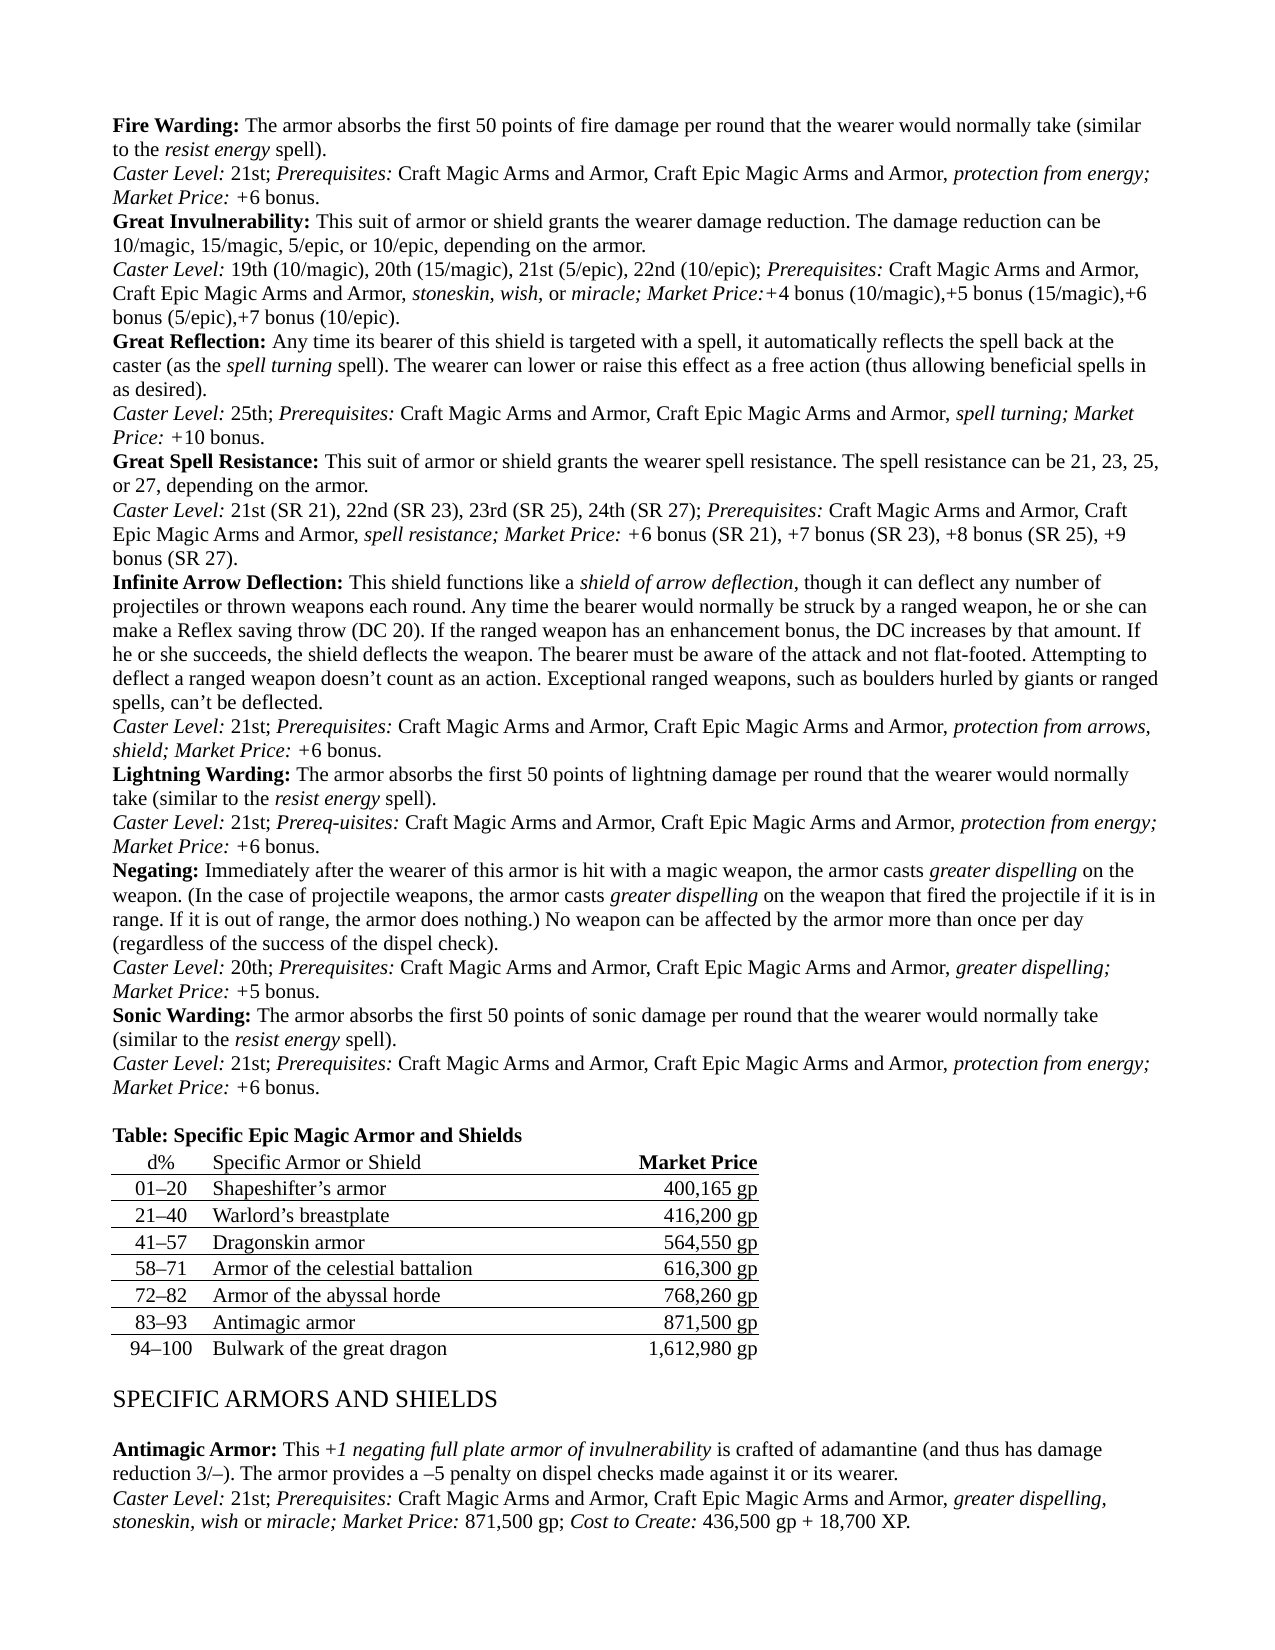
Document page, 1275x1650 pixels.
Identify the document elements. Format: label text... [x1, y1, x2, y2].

table_cell 41–57 [111, 1228, 211, 1254]
text Great Spell Resistance: This suit of armor or shield grants the wearer spell resistance. The spell resistance can be 21, 23, 25, or 27, depending on the armor. [112, 449, 1162, 497]
table_cell Shapeshifter’s armor [211, 1175, 602, 1200]
table_header Market Price [603, 1147, 759, 1174]
text Antimagic Armor: This +1 negating full plate armor of invulnerability is crafted of adamantine (and thus has damage reduction 3/–). The armor provides a –5 penalty on dispel checks made against it or its wearer. [112, 1437, 1162, 1485]
table_cell 83–93 [111, 1308, 211, 1334]
table_cell 564,550 gp [603, 1228, 759, 1254]
table_header d% [111, 1147, 211, 1174]
table_cell 416,200 gp [603, 1201, 759, 1227]
table_cell Armor of the abyssal horde [211, 1281, 602, 1307]
text Great Invulnerability: This suit of armor or shield grants the wearer damage reduction. The damage reduction can be 10/magic, 15/magic, 5/epic, or 10/epic, depending on the armor. [112, 209, 1162, 257]
text Great Reflection: Any time its bearer of this shield is targeted with a spell, it automatically reflects the spell back at the caster (as the spell turning spell). The wearer can lower or raise this effect as a free action (thus allowing beneficial spells in as desired). [112, 329, 1162, 401]
table_cell Bulwark of the great dragon [211, 1335, 602, 1360]
table_cell Dragonskin armor [211, 1228, 602, 1254]
text Fire Warding: The armor absorbs the first 50 points of fire damage per round that the wearer would normally take (similar to the resist energy spell). [112, 112, 1162, 161]
table_cell 58–71 [111, 1255, 211, 1280]
table_cell 871,500 gp [603, 1308, 759, 1334]
text Negating: Immediately after the wearer of this armor is hit with a magic weapon, the armor casts greater dispelling on the weapon. (In the case of projectile weapons, the armor casts greater dispelling on the weapon that fired the projectile if it is in range. If it is out of range, the armor does nothing.) No weapon can be affected by the armor more than once per day (regardless of the success of the dispel check). [112, 858, 1162, 955]
text Caster Level: 21st; Prerequisites: Craft Magic Arms and Armor, Craft Epic Magic Arms and Armor, greater dispelling, stoneskin, wish or miracle; Market Price: 871,500 gp; Cost to Create: 436,500 gp + 18,700 XP. [112, 1485, 1162, 1533]
table_cell 01–20 [111, 1175, 211, 1200]
text Infinite Arrow Deflection: This shield functions like a shield of arrow deflection, though it can deflect any number of projectiles or thrown weapons each round. Any time the bearer would normally be struck by a ranged weapon, he or she can make a Reflex saving throw (DC 20). If the ranged weapon has an enhancement bonus, the DC increases by that amount. If he or she succeeds, the shield deflects the weapon. The bearer must be aware of the attack and not flat-footed. Attempting to deflect a ranged weapon doesn’t count as an action. Exceptional ranged weapons, such as boulders hurled by giants or ranged spells, can’t be deflected. [112, 570, 1162, 714]
text Caster Level: 21st; Prerequisites: Craft Magic Arms and Armor, Craft Epic Magic Arms and Armor, protection from energy; Market Price: +6 bonus. [112, 1051, 1162, 1099]
table_cell Warlord’s breastplate [211, 1201, 602, 1227]
text Caster Level: 25th; Prerequisites: Craft Magic Arms and Armor, Craft Epic Magic Arms and Armor, spell turning; Market Price: +10 bonus. [112, 401, 1162, 449]
text Caster Level: 20th; Prerequisites: Craft Magic Arms and Armor, Craft Epic Magic Arms and Armor, greater dispelling; Market Price: +5 bonus. [112, 955, 1162, 1003]
text Caster Level: 19th (10/magic), 20th (15/magic), 21st (5/epic), 22nd (10/epic); Prerequisites: Craft Magic Arms and Armor, Craft Epic Magic Arms and Armor, stoneskin, wish, or miracle; Market Price:+4 bonus (10/magic),+5 bonus (15/magic),+6 bonus (5/epic),+7 bonus (10/epic). [112, 257, 1162, 329]
table_cell Antimagic armor [211, 1308, 602, 1334]
text Caster Level: 21st (SR 21), 22nd (SR 23), 23rd (SR 25), 24th (SR 27); Prerequisites: Craft Magic Arms and Armor, Craft Epic Magic Arms and Armor, spell resistance; Market Price: +6 bonus (SR 21), +7 bonus (SR 23), +8 bonus (SR 25), +9 bonus (SR 27). [112, 497, 1162, 570]
table_cell Armor of the celestial battalion [211, 1255, 602, 1280]
table_cell 94–100 [111, 1335, 211, 1360]
table_cell 400,165 gp [603, 1175, 759, 1200]
table_cell 1,612,980 gp [603, 1335, 759, 1360]
table_cell 616,300 gp [603, 1255, 759, 1280]
table_cell 768,260 gp [603, 1281, 759, 1307]
subtitle SPECIFIC ARMORS AND SHIELDS [112, 1384, 1162, 1413]
text Caster Level: 21st; Prereq-uisites: Craft Magic Arms and Armor, Craft Epic Magic Arms and Armor, protection from energy; Market Price: +6 bonus. [112, 810, 1162, 858]
table_cell 21–40 [111, 1201, 211, 1227]
text Lightning Warding: The armor absorbs the first 50 points of lightning damage per round that the wearer would normally take (similar to the resist energy spell). [112, 762, 1162, 810]
table_cell 72–82 [111, 1281, 211, 1307]
text Caster Level: 21st; Prerequisites: Craft Magic Arms and Armor, Craft Epic Magic Arms and Armor, protection from energy; Market Price: +6 bonus. [112, 161, 1162, 209]
text Table: Specific Epic Magic Armor and Shields [112, 1123, 1162, 1147]
table_header Specific Armor or Shield [211, 1147, 602, 1174]
text Sonic Warding: The armor absorbs the first 50 points of sonic damage per round that the wearer would normally take (similar to the resist energy spell). [112, 1003, 1162, 1051]
text Caster Level: 21st; Prerequisites: Craft Magic Arms and Armor, Craft Epic Magic Arms and Armor, protection from arrows, shield; Market Price: +6 bonus. [112, 714, 1162, 762]
